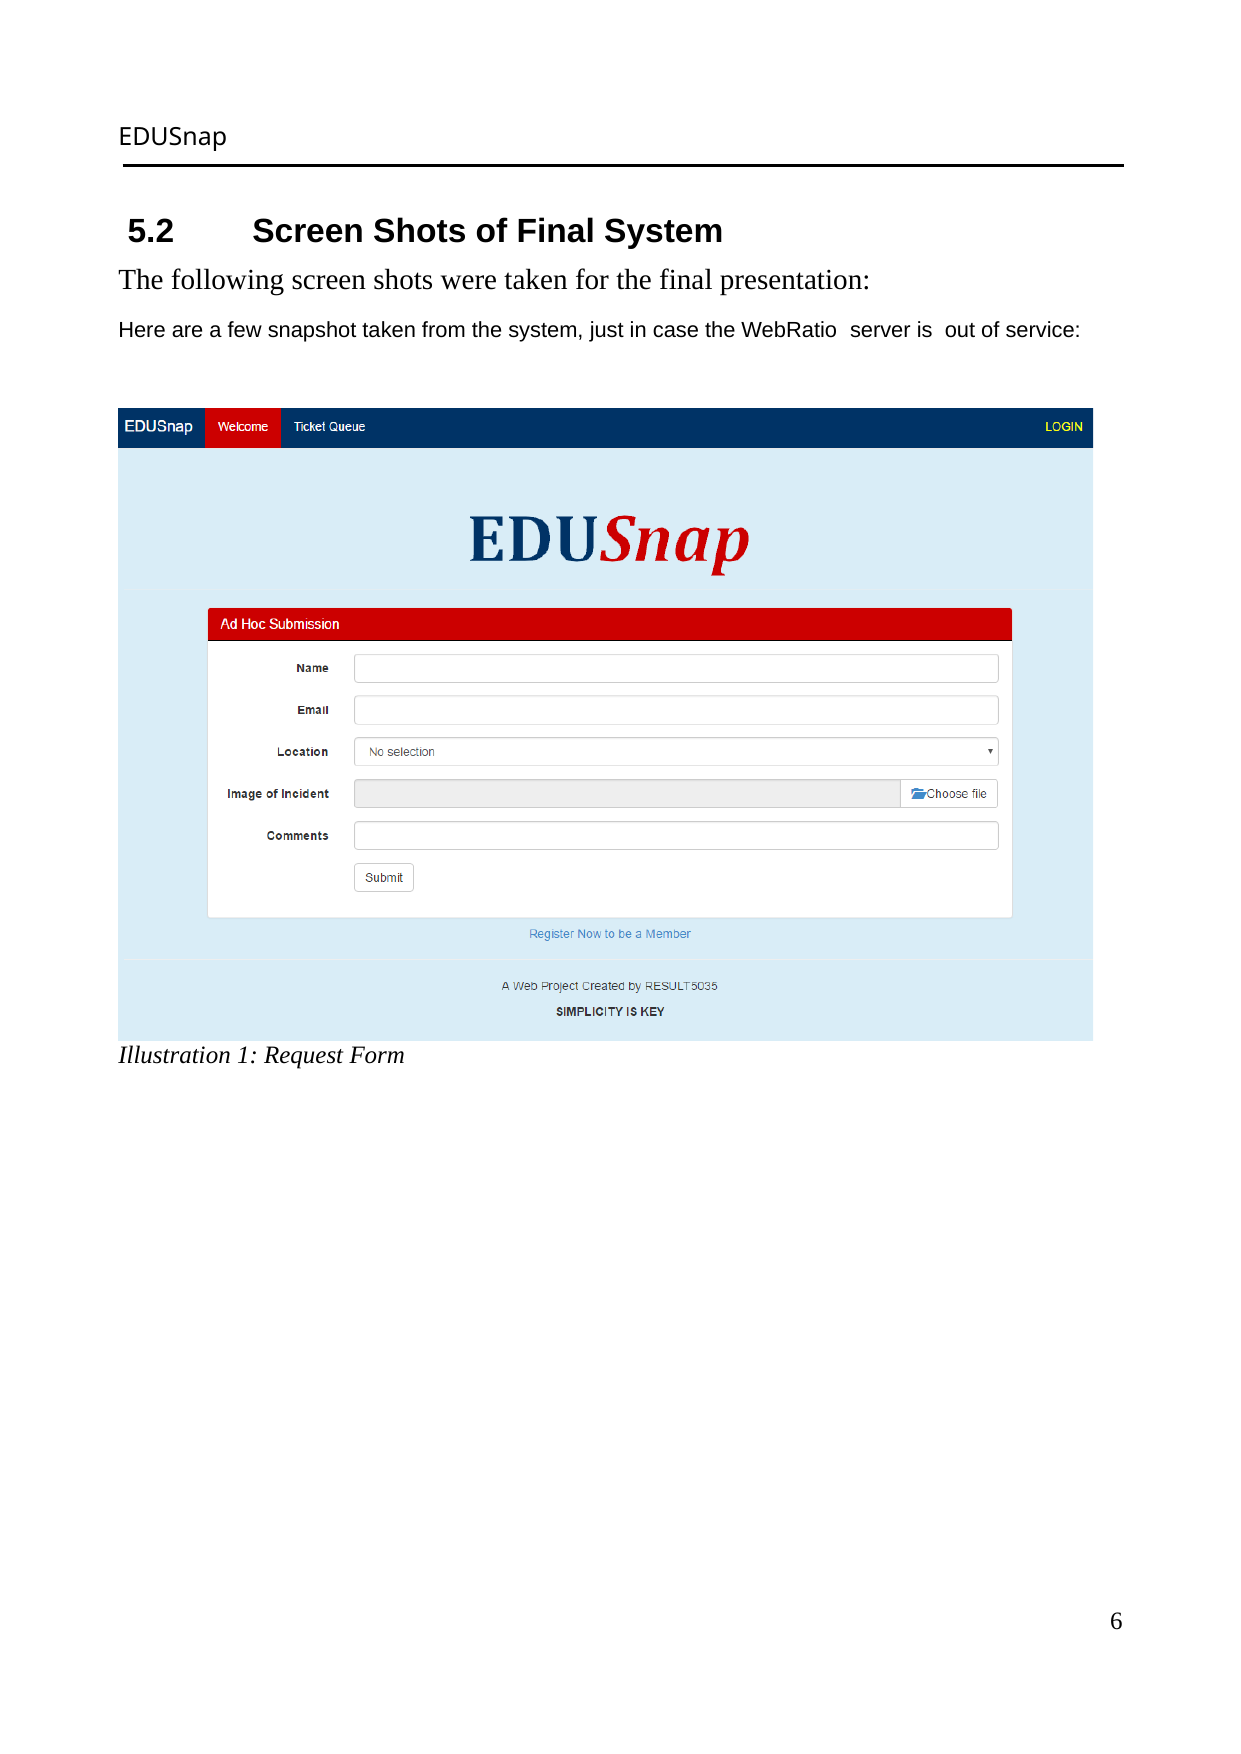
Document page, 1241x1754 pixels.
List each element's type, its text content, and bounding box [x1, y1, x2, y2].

text Here are a few snapshot taken from the system, just in case the WebRatio server is out of service: [118, 317, 1122, 342]
text Illustration 1: Request Form [118, 1041, 1093, 1069]
text The following screen shots were taken for the final presentation: [118, 262, 1122, 296]
picture [118, 408, 1094, 1041]
subtitle Screen Shots of Final System [118, 211, 1122, 249]
